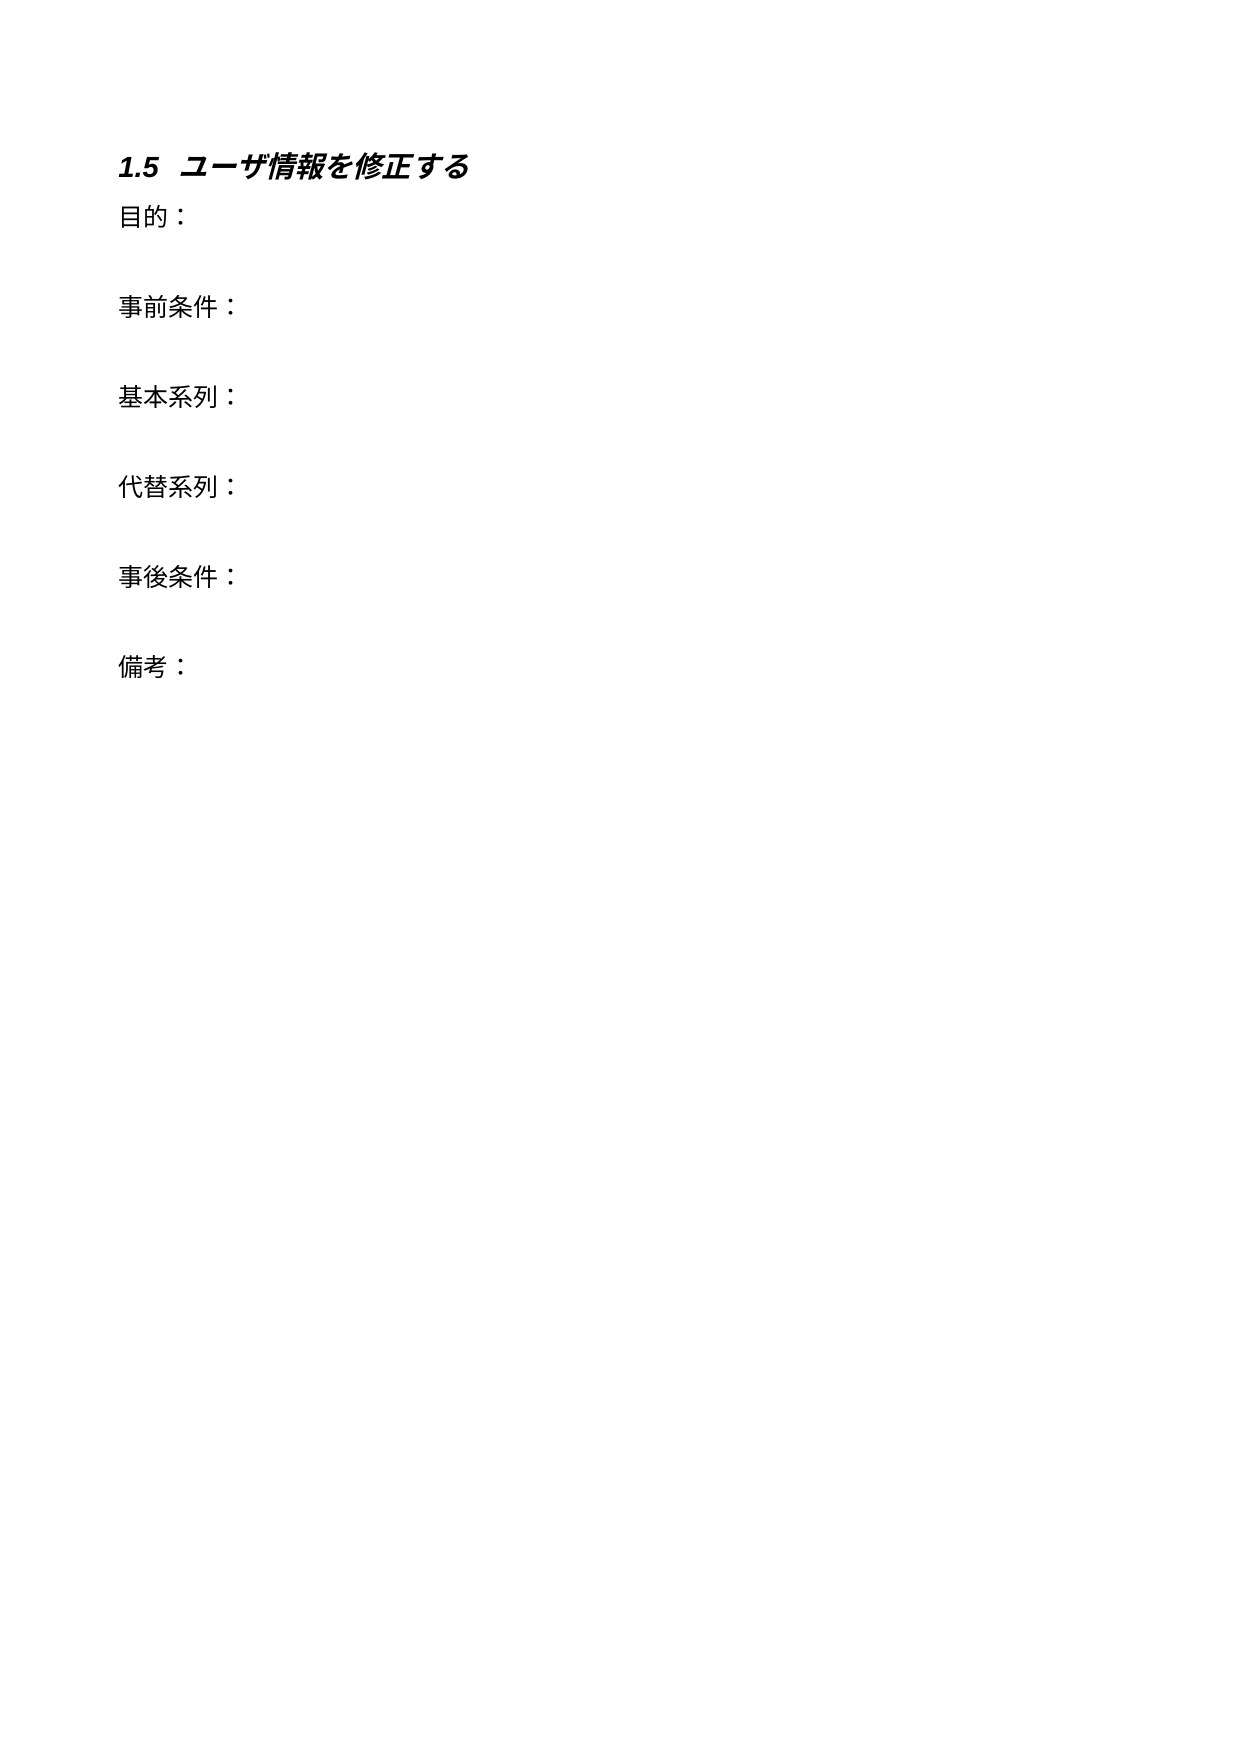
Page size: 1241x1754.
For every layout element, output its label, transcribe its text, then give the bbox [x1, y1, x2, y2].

text 基本系列： [118, 378, 1122, 414]
text 事前条件： [118, 288, 1122, 324]
text 目的： [118, 198, 1122, 234]
text 備考： [118, 648, 1122, 684]
text 事後条件： [118, 558, 1122, 594]
text 代替系列： [118, 468, 1122, 504]
subtitle ユーザ情報を修正する [118, 143, 1122, 185]
